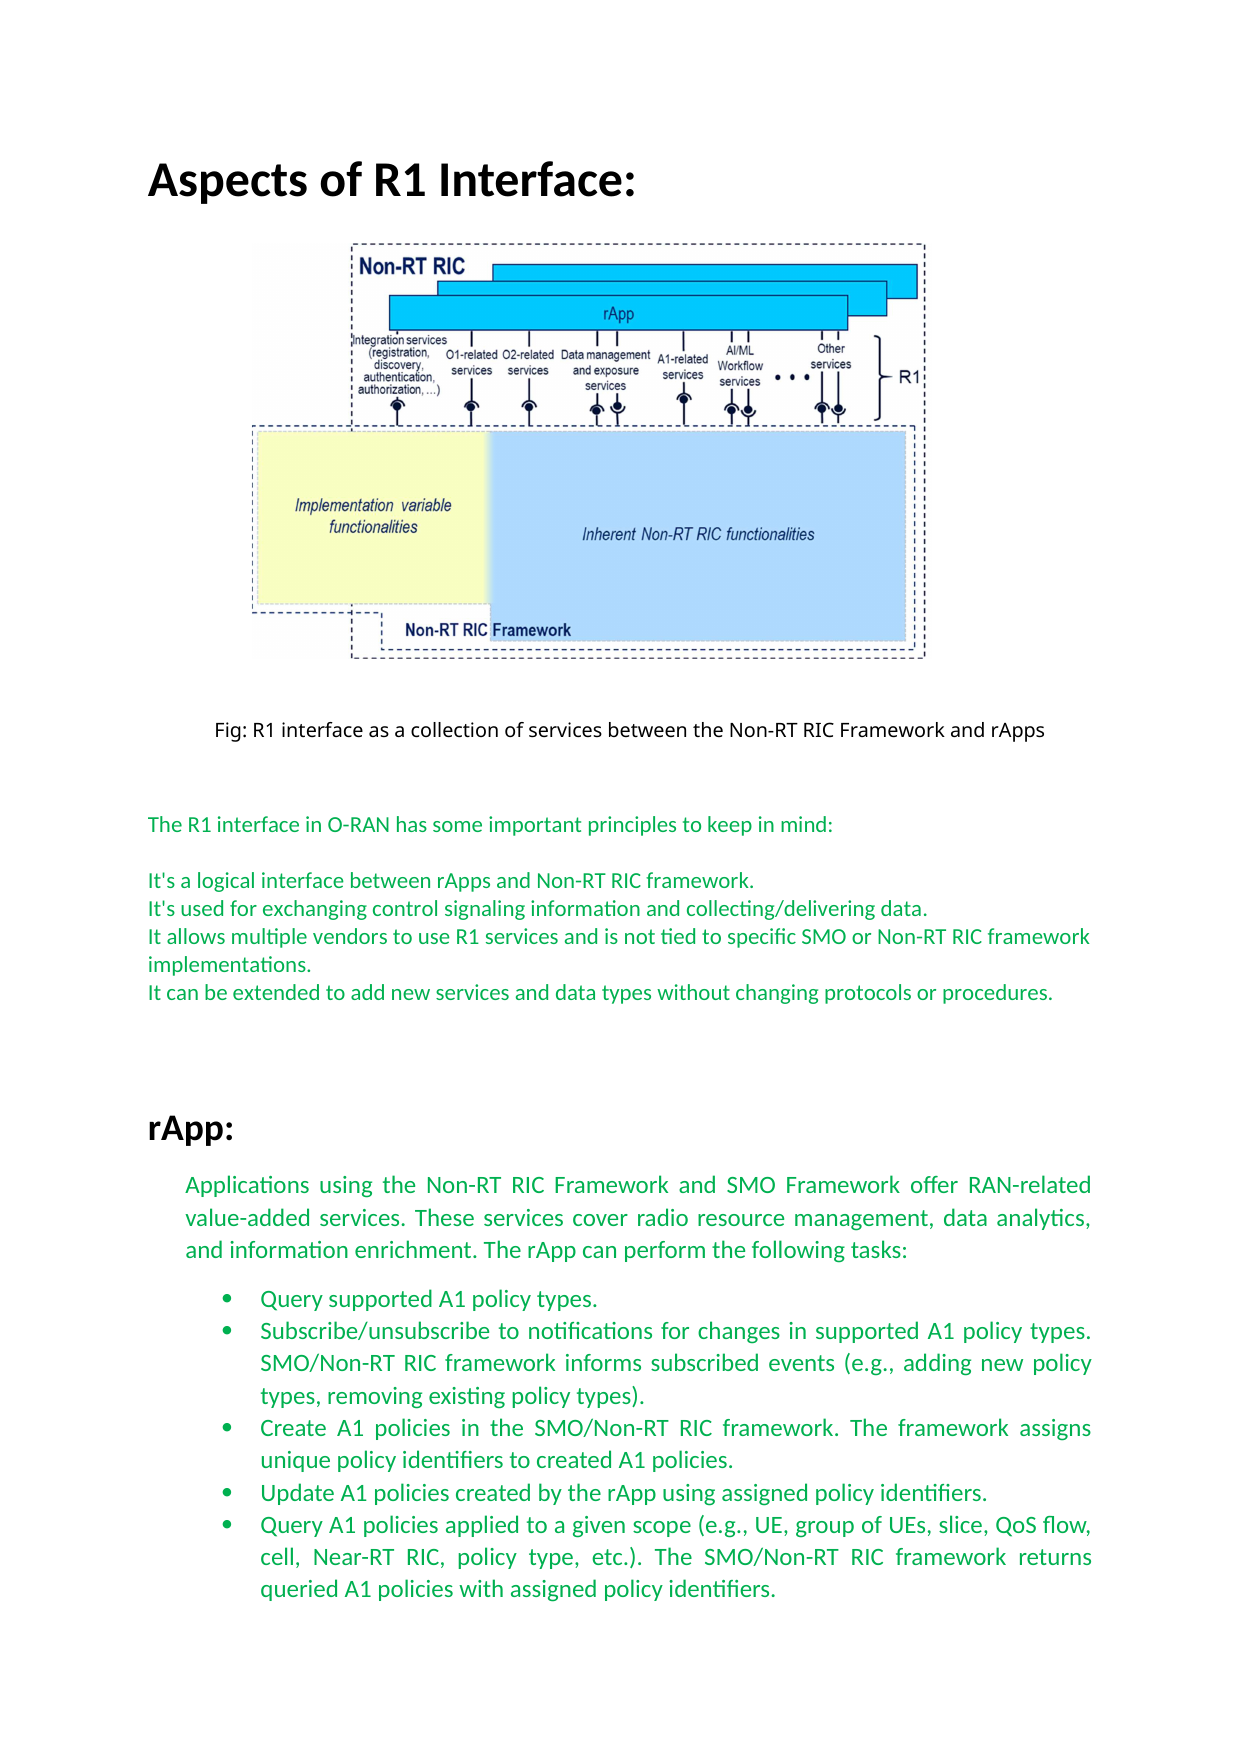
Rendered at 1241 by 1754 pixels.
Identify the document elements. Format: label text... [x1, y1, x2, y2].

list Query A1 policies applied to a given scope (e.g., UE, group of UEs, slice, QoS flow, cell, Near-RT RIC, policy type, etc.). The SMO/Non-RT RIC framework returns queried A1 policies with assigned policy identifiers. [223, 1509, 1093, 1604]
text Aspects of R1 Interface: [148, 148, 1093, 209]
text It allows multiple vendors to use R1 services and is not tied to specific SMO or Non-RT RIC framework implementations. [148, 922, 1093, 978]
text It can be extended to add new services and data types without changing protocols or procedures. [148, 978, 1093, 1006]
list Query supported A1 policy types. [223, 1283, 1093, 1313]
text The R1 interface in O-RAN has some important principles to keep in mind: [148, 810, 1093, 838]
list Subscribe/unsubscribe to notifications for changes in supported A1 policy types. SMO/Non-RT RIC framework informs subscribed events (e.g., adding new policy types, removing existing policy types). [223, 1315, 1093, 1410]
text It's used for exchanging control signaling information and collecting/delivering data. [148, 894, 1093, 922]
text rApp: [148, 1104, 1093, 1150]
list Update A1 policies created by the rApp using assigned policy identifiers. [223, 1477, 1093, 1507]
text Fig: R1 interface as a collection of services between the Non-RT RIC Framework and rApps [148, 716, 1093, 743]
list Create A1 policies in the SMO/Non-RT RIC framework. The framework assigns unique policy identifiers to created A1 policies. [223, 1412, 1093, 1475]
text Applications using the Non-RT RIC Framework and SMO Framework offer RAN-related value-added services. These services cover radio resource management, data analytics, and information enrichment. The rApp can perform the following tasks: [185, 1169, 1093, 1264]
text It's a logical interface between rApps and Non-RT RIC framework. [148, 866, 1093, 894]
